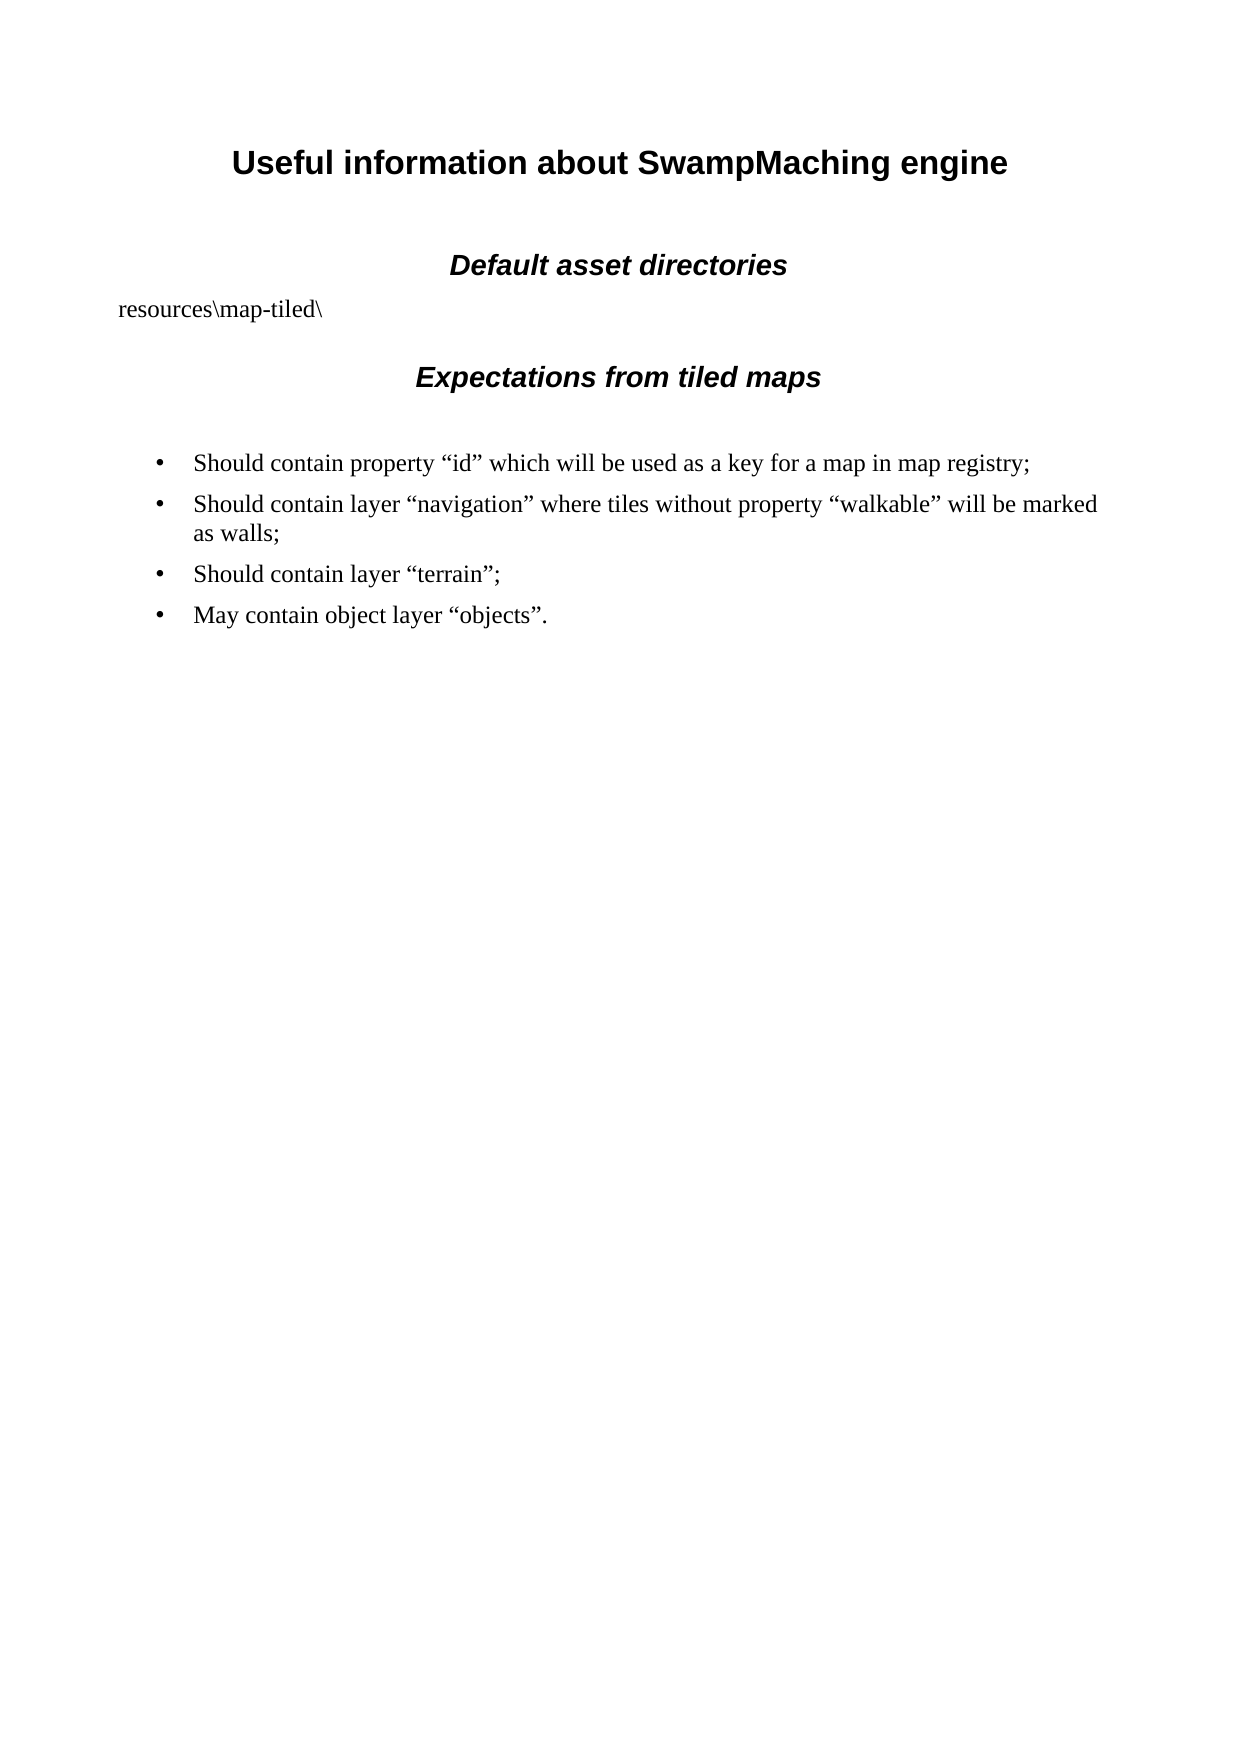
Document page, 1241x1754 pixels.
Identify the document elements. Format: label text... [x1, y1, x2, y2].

subtitle Useful information about SwampMaching engine [118, 143, 1122, 182]
subtitle Expectations from tiled maps [118, 360, 1122, 394]
list Should contain layer “terrain”; [156, 559, 1122, 588]
text resources\map-tiled\ [118, 294, 1122, 323]
subtitle Default asset directories [118, 248, 1122, 282]
list Should contain property “id” which will be used as a key for a map in map registry; [156, 448, 1122, 476]
list May contain object layer “objects”. [156, 600, 1122, 629]
list Should contain layer “navigation” where tiles without property “walkable” will be marked as walls; [156, 489, 1122, 546]
